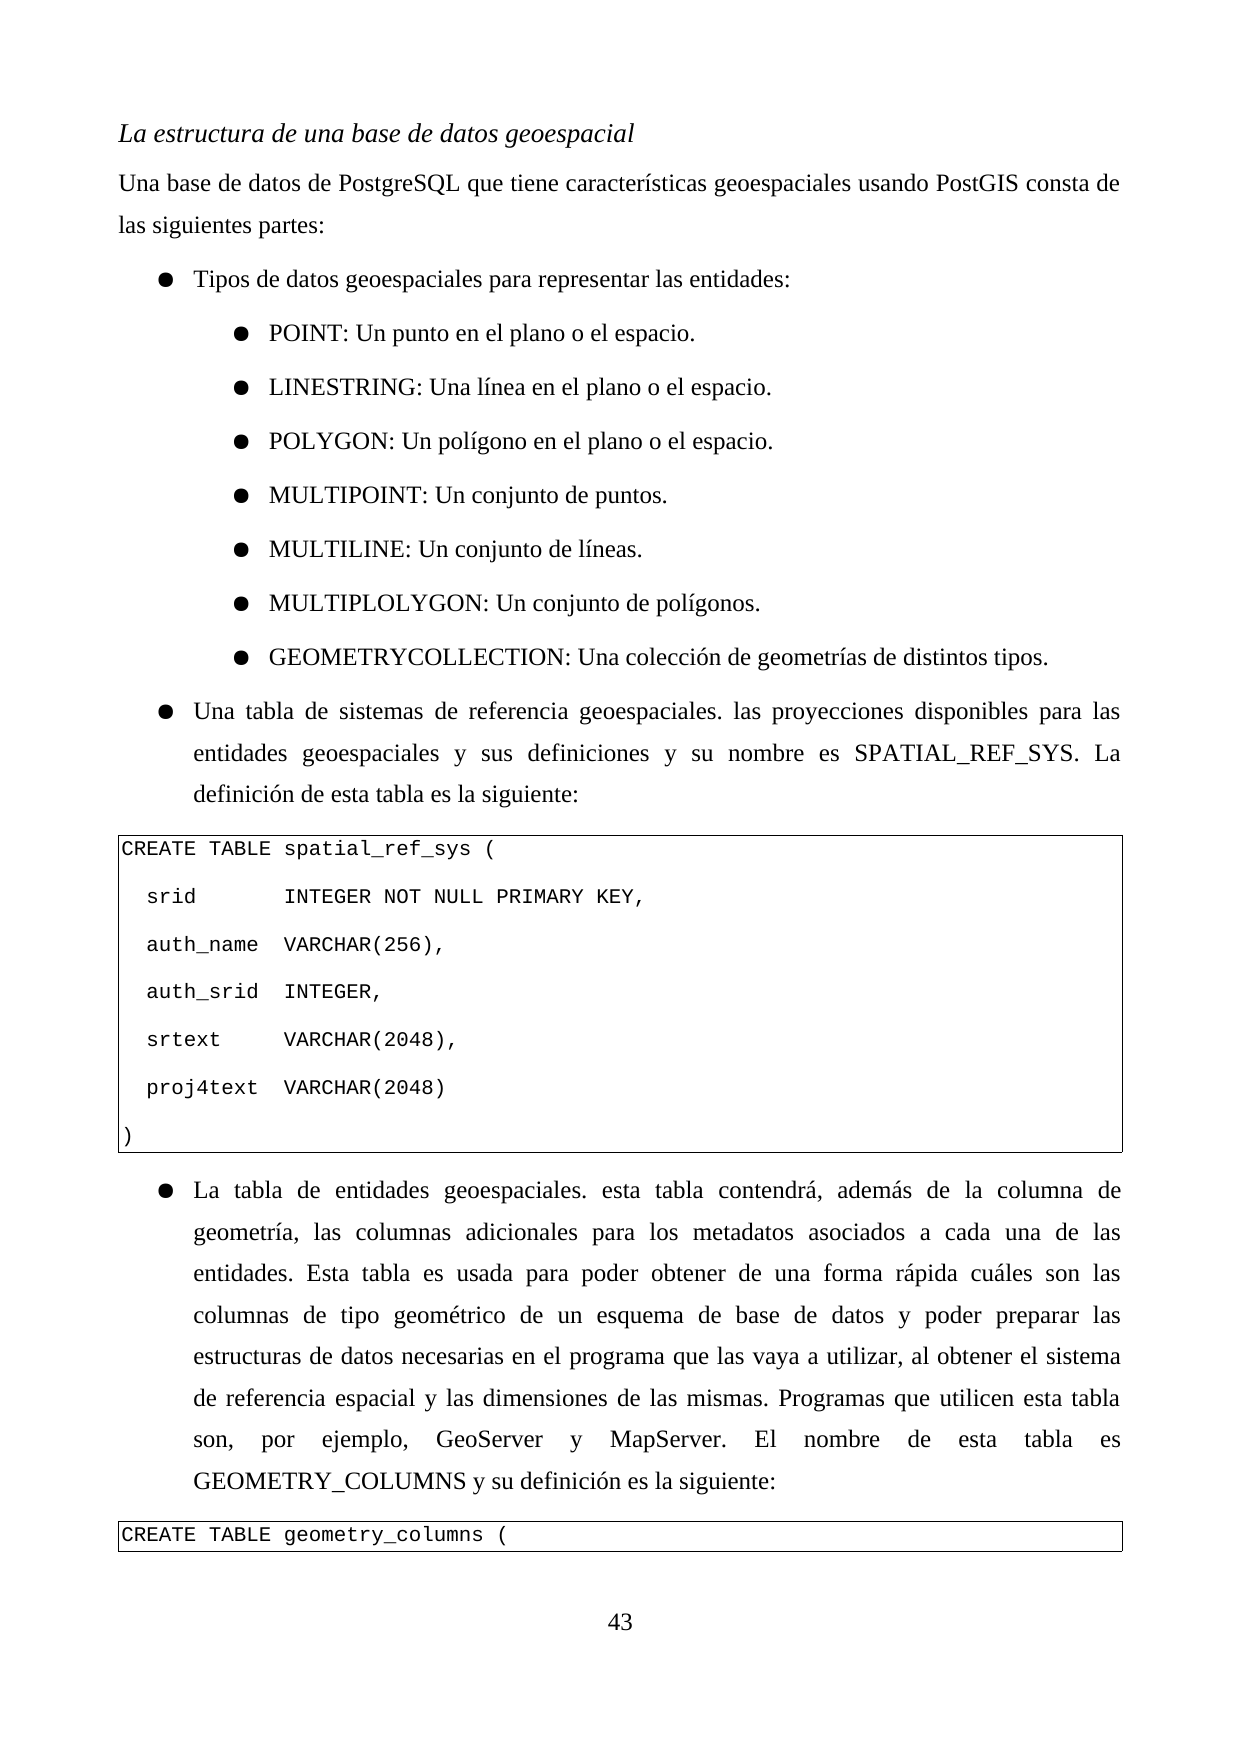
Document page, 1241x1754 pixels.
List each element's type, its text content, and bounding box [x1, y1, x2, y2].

text Una base de datos de PostgreSQL que tiene características geoespaciales usando PostGIS consta de las siguientes partes: [118, 169, 1122, 239]
text proj4text VARCHAR(2048) [119, 1074, 1122, 1101]
text CREATE TABLE geometry_columns ( [119, 1522, 1122, 1551]
list POLYGON: Un polígono en el plano o el espacio. [231, 427, 1122, 455]
text CREATE TABLE spatial_ref_sys ( [119, 836, 1122, 861]
list GEOMETRYCOLLECTION: Una colección de geometrías de distintos tipos. [231, 643, 1122, 671]
text srtext VARCHAR(2048), [119, 1026, 1122, 1053]
list MULTIPLOLYGON: Un conjunto de polígonos. [231, 589, 1122, 617]
list Una tabla de sistemas de referencia geoespaciales. las proyecciones disponibles para las entidades geoespaciales y sus definiciones y su nombre es SPATIAL_REF_SYS. La definición de esta tabla es la siguiente: [156, 697, 1122, 808]
subtitle La estructura de una base de datos geoespacial [118, 118, 1122, 148]
list LINESTRING: Una línea en el plano o el espacio. [231, 373, 1122, 401]
text auth_name VARCHAR(256), [119, 931, 1122, 957]
list MULTILINE: Un conjunto de líneas. [231, 535, 1122, 563]
text srid INTEGER NOT NULL PRIMARY KEY, [119, 883, 1122, 909]
text ) [119, 1122, 1122, 1152]
list POINT: Un punto en el plano o el espacio. [231, 319, 1122, 347]
list MULTIPOINT: Un conjunto de puntos. [231, 481, 1122, 509]
text auth_srid INTEGER, [119, 978, 1122, 1005]
list Tipos de datos geoespaciales para representar las entidades: [156, 265, 1122, 293]
list La tabla de entidades geoespaciales. esta tabla contendrá, además de la columna de geometría, las columnas adicionales para los metadatos asociados a cada una de las entidades. Esta tabla es usada para poder obtener de una forma rápida cuáles son las columnas de tipo geométrico de un esquema de base de datos y poder preparar las estructuras de datos necesarias en el programa que las vaya a utilizar, al obtener el sistema de referencia espacial y las dimensiones de las mismas. Programas que utilicen esta tabla son, por ejemplo, GeoServer y MapServer. El nombre de esta tabla es GEOMETRY_COLUMNS y su definición es la siguiente: [156, 1176, 1122, 1495]
